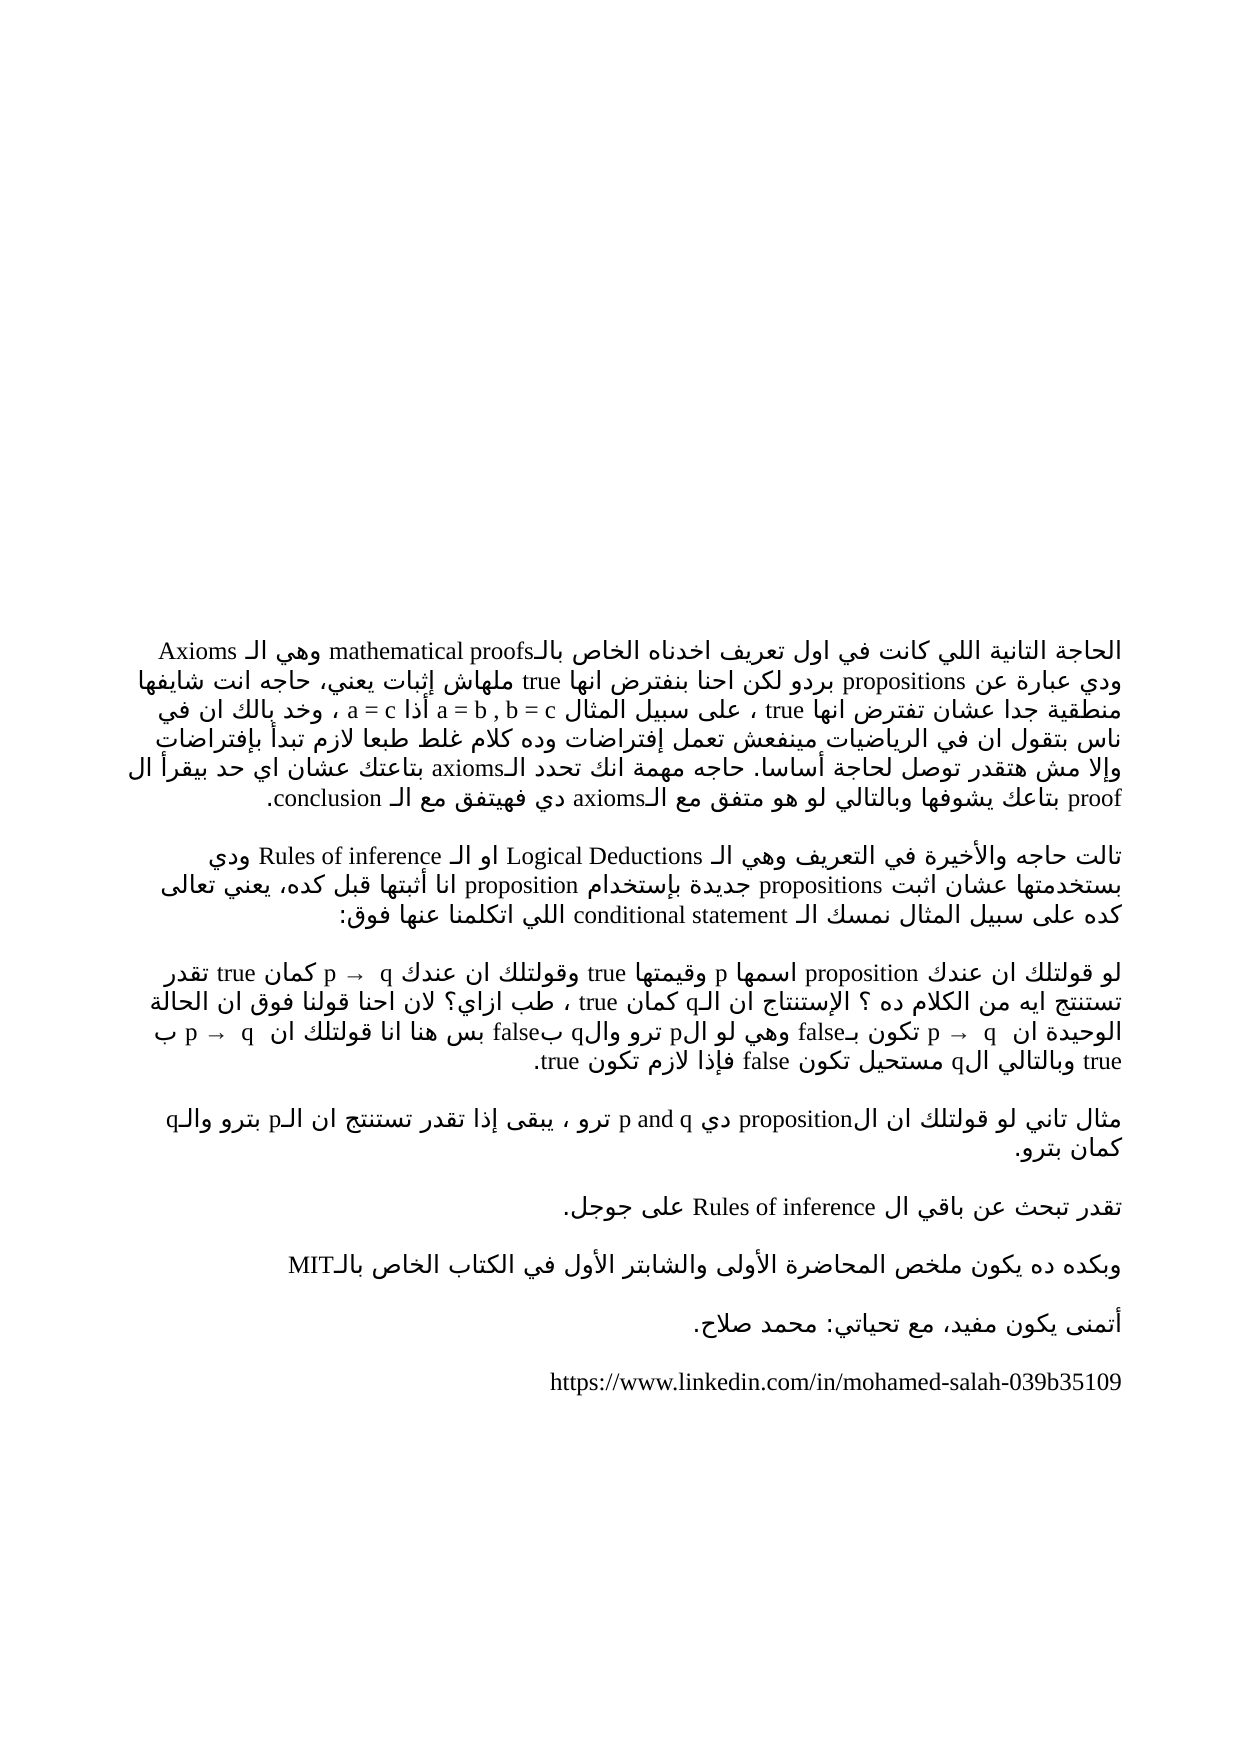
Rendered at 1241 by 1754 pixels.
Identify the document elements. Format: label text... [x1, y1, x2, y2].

text الحاجة التانية اللي كانت في اول تعريف اخدناه الخاص بالـmathematical proofs وهي الـ Axioms ودي عبارة عن propositions بردو لكن احنا بنفترض انها true ملهاش إثبات يعني، حاجه انت شايفها منطقية جدا عشان تفترض انها true ، على سبيل المثال a = b , b = c أذا a = c ، وخد بالك ان في ناس بتقول ان في الرياضيات مينفعش تعمل إفتراضات وده كلام غلط طبعا لازم تبدأ بإفتراضات وإلا مش هتقدر توصل لحاجة أساسا. حاجه مهمة انك تحدد الـaxioms بتاعتك عشان اي حد بيقرأ الproof بتاعك يشوفها وبالتالي لو هو متفق مع الـaxioms دي فهيتفق مع الـ conclusion. تالت حاجه والأخيرة في التعريف وهي الـ Logical Deductions او الـ Rules of inference ودي بستخدمتها عشان اثبت propositions جديدة بإستخدام proposition انا أثبتها قبل كده، يعني تعالى كده على سبيل المثال نمسك الـ conditional statement اللي اتكلمنا عنها فوق: لو قولتلك ان عندك proposition اسمها p وقيمتها true وقولتلك ان عندك p → q كمان true تقدر تستنتج ايه من الكلام ده ؟ الإستنتاج ان الـq كمان true ، طب ازاي؟ لان احنا قولنا فوق ان الحالة الوحيدة ان p → q تكون بـfalse وهي لو الp ترو والq بfalse بس هنا انا قولتلك ان p → q بtrue وبالتالي الq مستحيل تكون false فإذا لازم تكون true. مثال تاني لو قولتلك ان الproposition دي p and q ترو ، يبقى إذا تقدر تستنتج ان الـp بترو والـq كمان بترو. تقدر تبحث عن باقي ال Rules of inference على جوجل. وبكده ده يكون ملخص المحاضرة الأولى والشابتر الأول في الكتاب الخاص بالـMIT أتمنى يكون مفيد، مع تحياتي: محمد صلاح. https://www.linkedin.com/in/mohamed-salah-039b35109 [118, 636, 1122, 1396]
